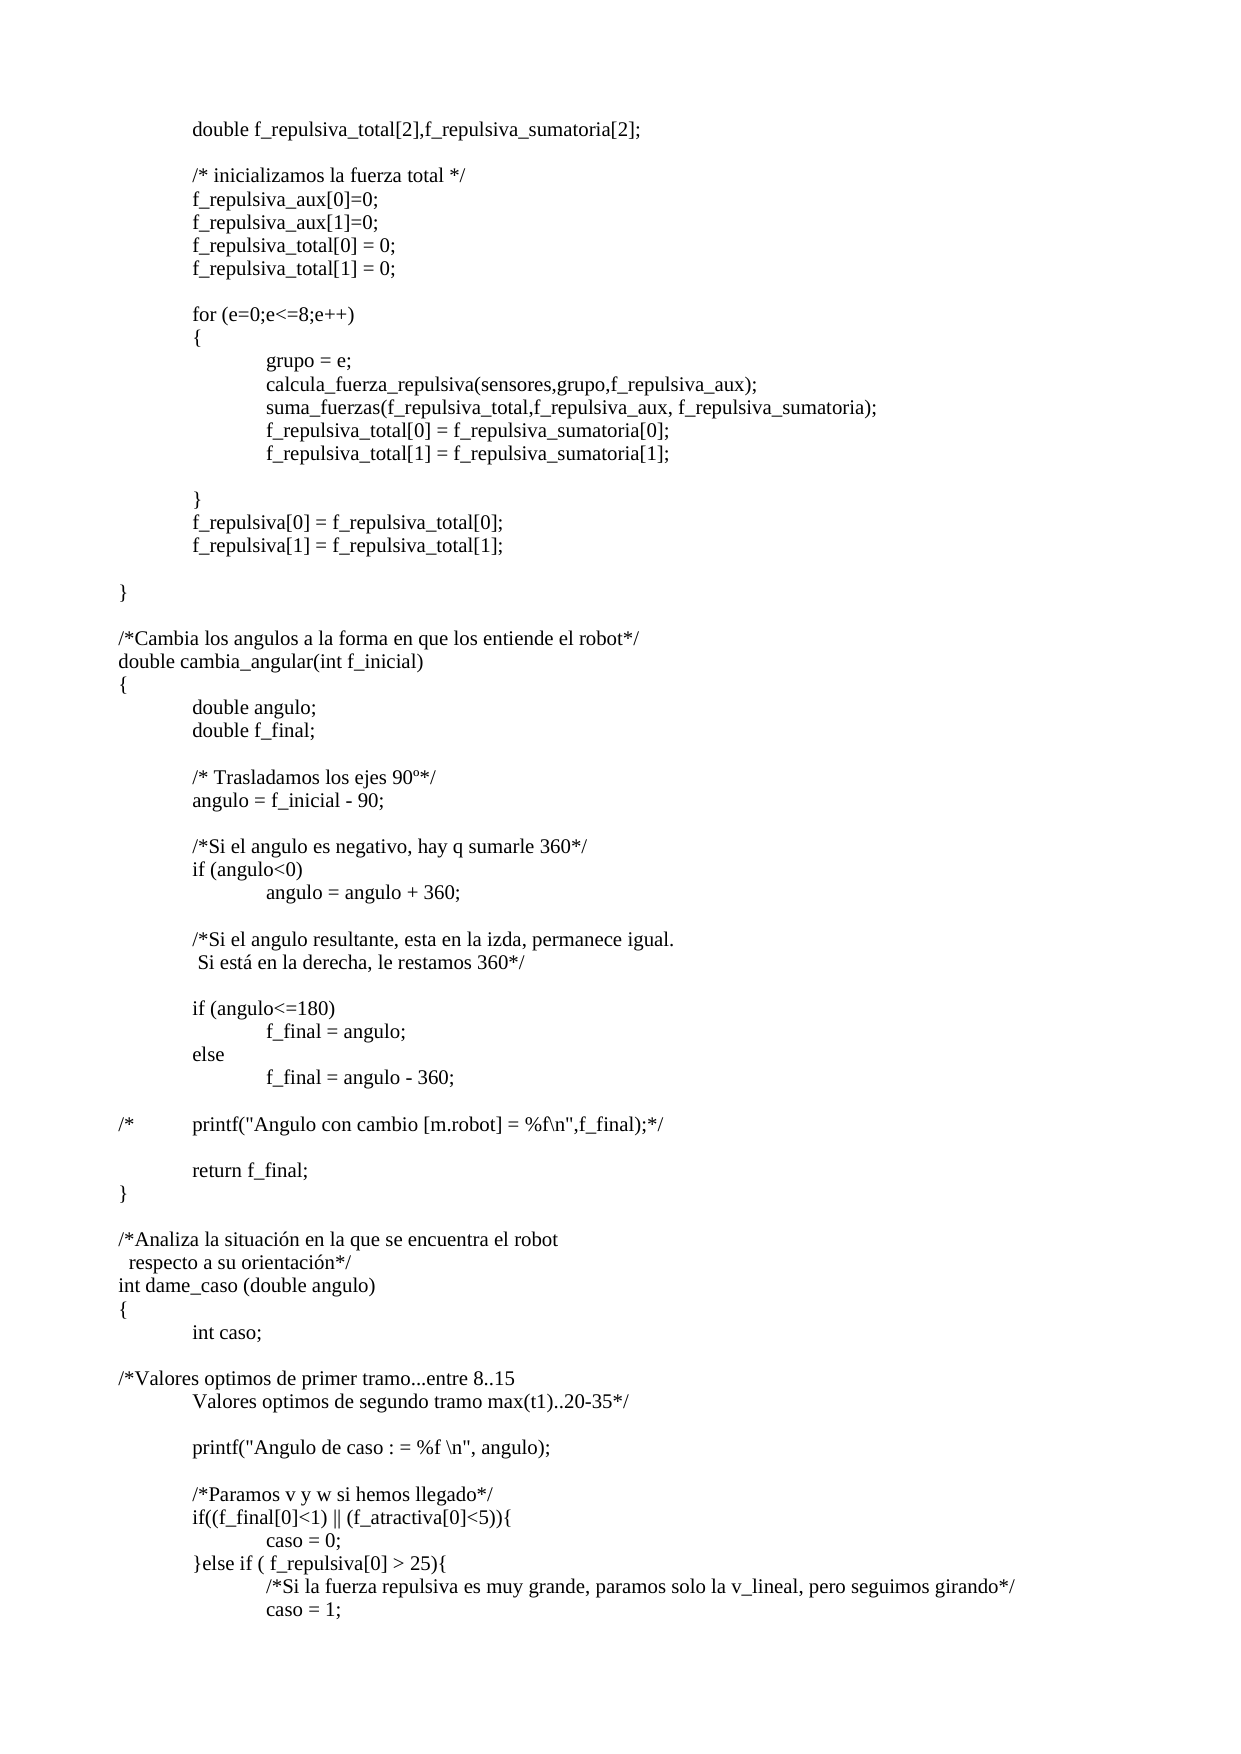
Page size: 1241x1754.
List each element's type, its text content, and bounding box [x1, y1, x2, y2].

text Si está en la derecha, le restamos 360*/ [118, 951, 1122, 974]
text printf("Angulo de caso : = %f \n", angulo); [118, 1436, 1122, 1459]
text /* Trasladamos los ejes 90º*/ [118, 766, 1122, 789]
text calcula_fuerza_repulsiva(sensores,grupo,f_repulsiva_aux); [118, 372, 1122, 396]
text double angulo; [118, 696, 1122, 719]
text angulo = f_inicial - 90; [118, 789, 1122, 812]
text respecto a su orientación*/ [118, 1251, 1122, 1274]
text } [118, 581, 1122, 604]
text /*Cambia los angulos a la forma en que los entiende el robot*/ [118, 627, 1122, 650]
text }else if ( f_repulsiva[0] > 25){ [118, 1552, 1122, 1575]
text } [118, 488, 1122, 511]
text if (angulo<0) [118, 858, 1122, 881]
text f_final = angulo - 360; [118, 1066, 1122, 1089]
text f_repulsiva_total[1] = f_repulsiva_sumatoria[1]; [118, 442, 1122, 465]
text double f_final; [118, 719, 1122, 742]
text } [118, 1182, 1122, 1205]
text if((f_final[0]<1) || (f_atractiva[0]<5)){ [118, 1506, 1122, 1529]
text { [118, 673, 1122, 696]
text if (angulo<=180) [118, 997, 1122, 1020]
text f_repulsiva_total[0] = f_repulsiva_sumatoria[0]; [118, 419, 1122, 442]
text /* inicializamos la fuerza total */ [118, 164, 1122, 187]
text caso = 0; [118, 1529, 1122, 1552]
text grupo = e; [118, 349, 1122, 372]
text else [118, 1043, 1122, 1066]
text int dame_caso (double angulo) [118, 1274, 1122, 1297]
text f_repulsiva_total[0] = 0; [118, 234, 1122, 257]
text /*Si el angulo resultante, esta en la izda, permanece igual. [118, 927, 1122, 951]
text double cambia_angular(int f_inicial) [118, 650, 1122, 673]
text { [118, 1297, 1122, 1321]
text for (e=0;e<=8;e++) [118, 303, 1122, 326]
text angulo = angulo + 360; [118, 881, 1122, 904]
text f_repulsiva_aux[0]=0; [118, 187, 1122, 211]
text f_repulsiva_total[1] = 0; [118, 257, 1122, 280]
text int caso; [118, 1321, 1122, 1344]
text caso = 1; [118, 1598, 1122, 1621]
text Valores optimos de segundo tramo max(t1)..20-35*/ [118, 1390, 1122, 1413]
text /*Valores optimos de primer tramo...entre 8..15 [118, 1367, 1122, 1390]
text double f_repulsiva_total[2],f_repulsiva_sumatoria[2]; [118, 118, 1122, 141]
text f_final = angulo; [118, 1020, 1122, 1043]
text f_repulsiva_aux[1]=0; [118, 211, 1122, 234]
text { [118, 326, 1122, 349]
text f_repulsiva[1] = f_repulsiva_total[1]; [118, 534, 1122, 557]
text /*Si el angulo es negativo, hay q sumarle 360*/ [118, 835, 1122, 858]
text /*Paramos v y w si hemos llegado*/ [118, 1482, 1122, 1506]
text suma_fuerzas(f_repulsiva_total,f_repulsiva_aux, f_repulsiva_sumatoria); [118, 396, 1122, 419]
text f_repulsiva[0] = f_repulsiva_total[0]; [118, 511, 1122, 534]
text return f_final; [118, 1159, 1122, 1182]
text /*Analiza la situación en la que se encuentra el robot [118, 1228, 1122, 1251]
text /* printf("Angulo con cambio [m.robot] = %f\n",f_final);*/ [118, 1112, 1122, 1136]
text /*Si la fuerza repulsiva es muy grande, paramos solo la v_lineal, pero seguimos girando*/ [118, 1575, 1122, 1598]
